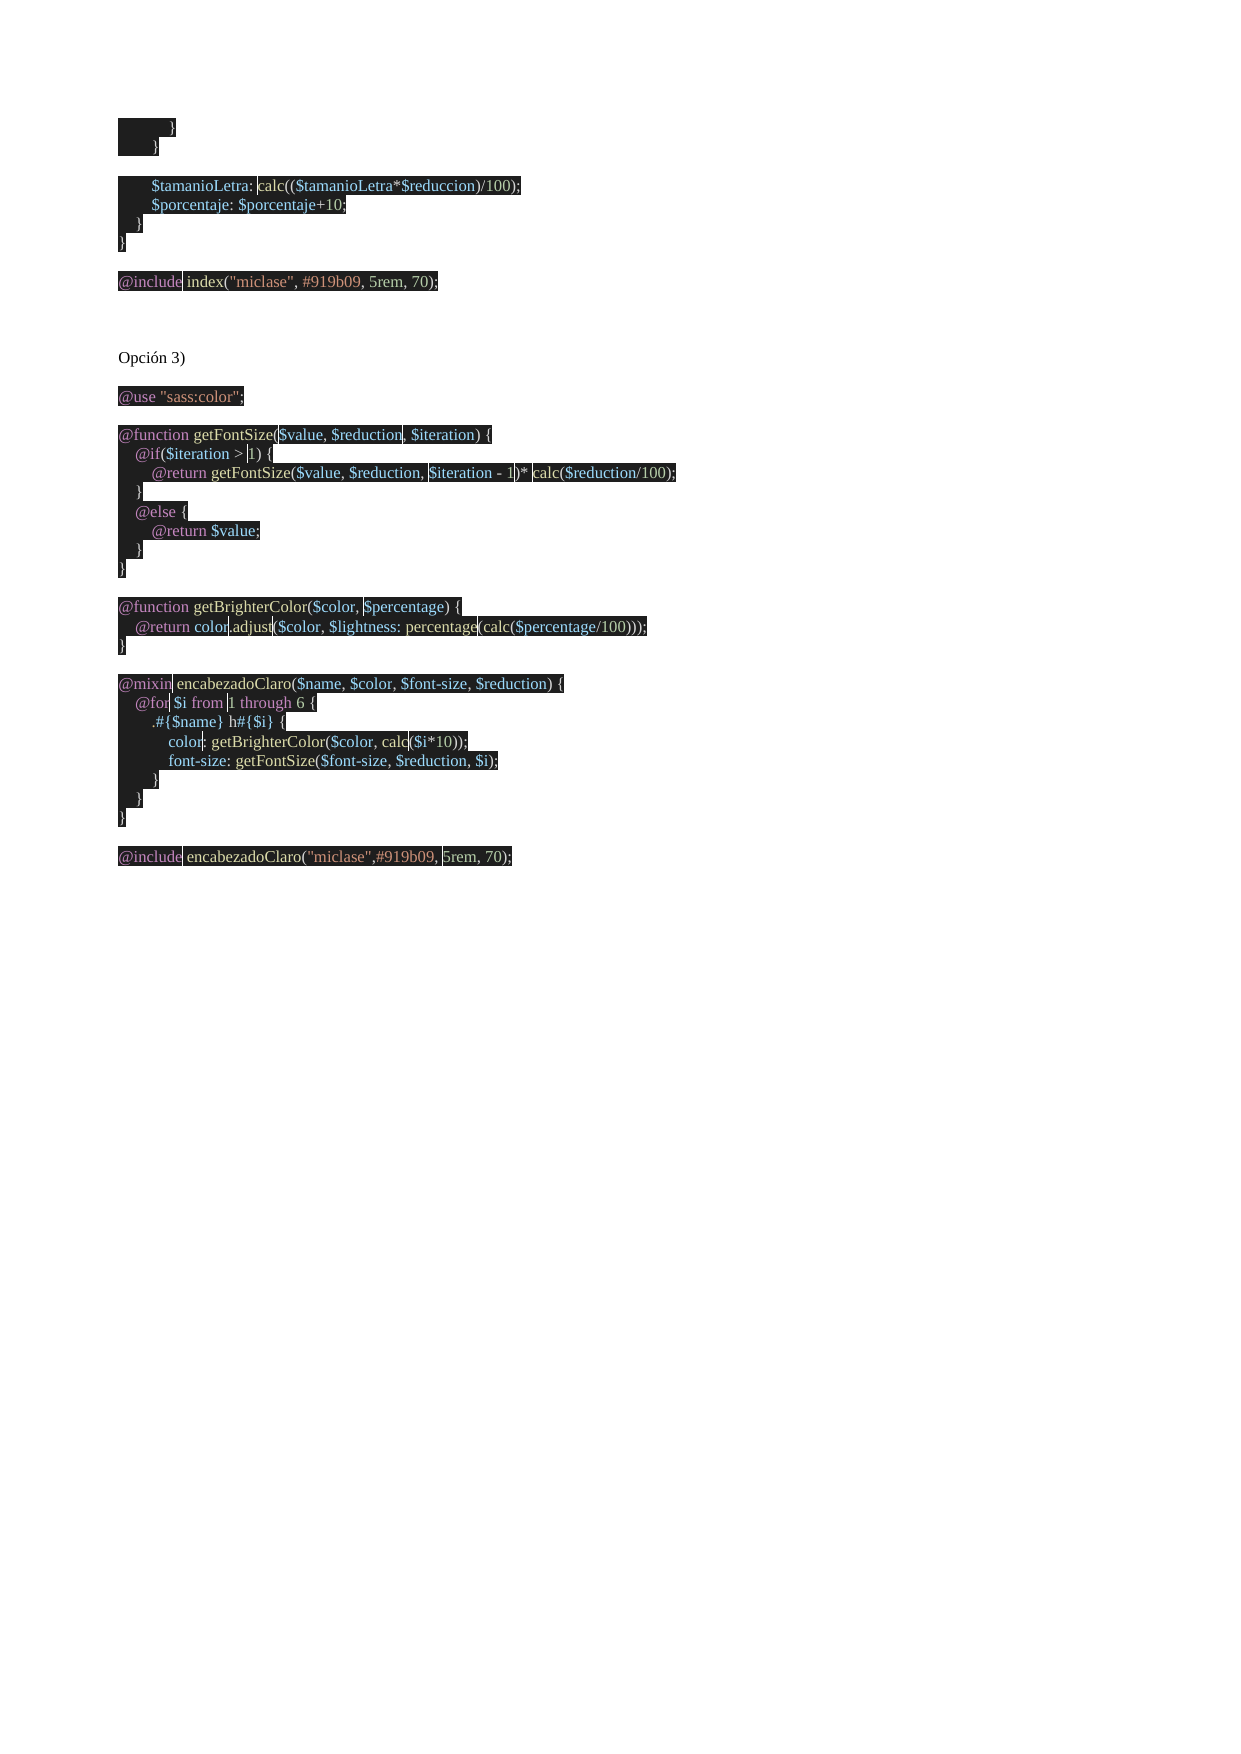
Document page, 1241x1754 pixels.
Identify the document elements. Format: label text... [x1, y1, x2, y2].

text @return color.adjust($color, $lightness: percentage(calc($percentage/100))); [118, 616, 1122, 636]
text @if($iteration > 1) { [118, 444, 1122, 463]
text } [118, 559, 1122, 578]
text @include index("miclase", #919b09, 5rem, 70); [118, 271, 1122, 291]
text @function getBrighterColor($color, $percentage) { [118, 597, 1122, 616]
text @function getFontSize($value, $reduction, $iteration) { [118, 425, 1122, 444]
text } [118, 540, 1122, 559]
text } [118, 214, 1122, 233]
text $tamanioLetra: calc(($tamanioLetra*$reduccion)/100); [118, 176, 1122, 195]
text color: getBrighterColor($color, calc($i*10)); [118, 731, 1122, 751]
text } [118, 808, 1122, 827]
text @return getFontSize($value, $reduction, $iteration - 1)* calc($reduction/100); [118, 463, 1122, 482]
text $porcentaje: $porcentaje+10; [118, 195, 1122, 214]
text } [118, 233, 1122, 252]
text font-size: getFontSize($font-size, $reduction, $i); [118, 751, 1122, 770]
text @else { [118, 501, 1122, 521]
text @for $i from 1 through 6 { [118, 693, 1122, 712]
text @return $value; [118, 521, 1122, 540]
text @include encabezadoClaro("miclase",#919b09, 5rem, 70); [118, 846, 1122, 866]
text Opción 3) [118, 348, 1122, 367]
text @mixin encabezadoClaro($name, $color, $font-size, $reduction) { [118, 674, 1122, 693]
text } [118, 789, 1122, 808]
text @use "sass:color"; [118, 386, 1122, 406]
text } [118, 636, 1122, 655]
text } [118, 482, 1122, 501]
text } [118, 118, 1122, 137]
text } [118, 137, 1122, 156]
text .#{$name} h#{$i} { [118, 712, 1122, 731]
text } [118, 770, 1122, 789]
